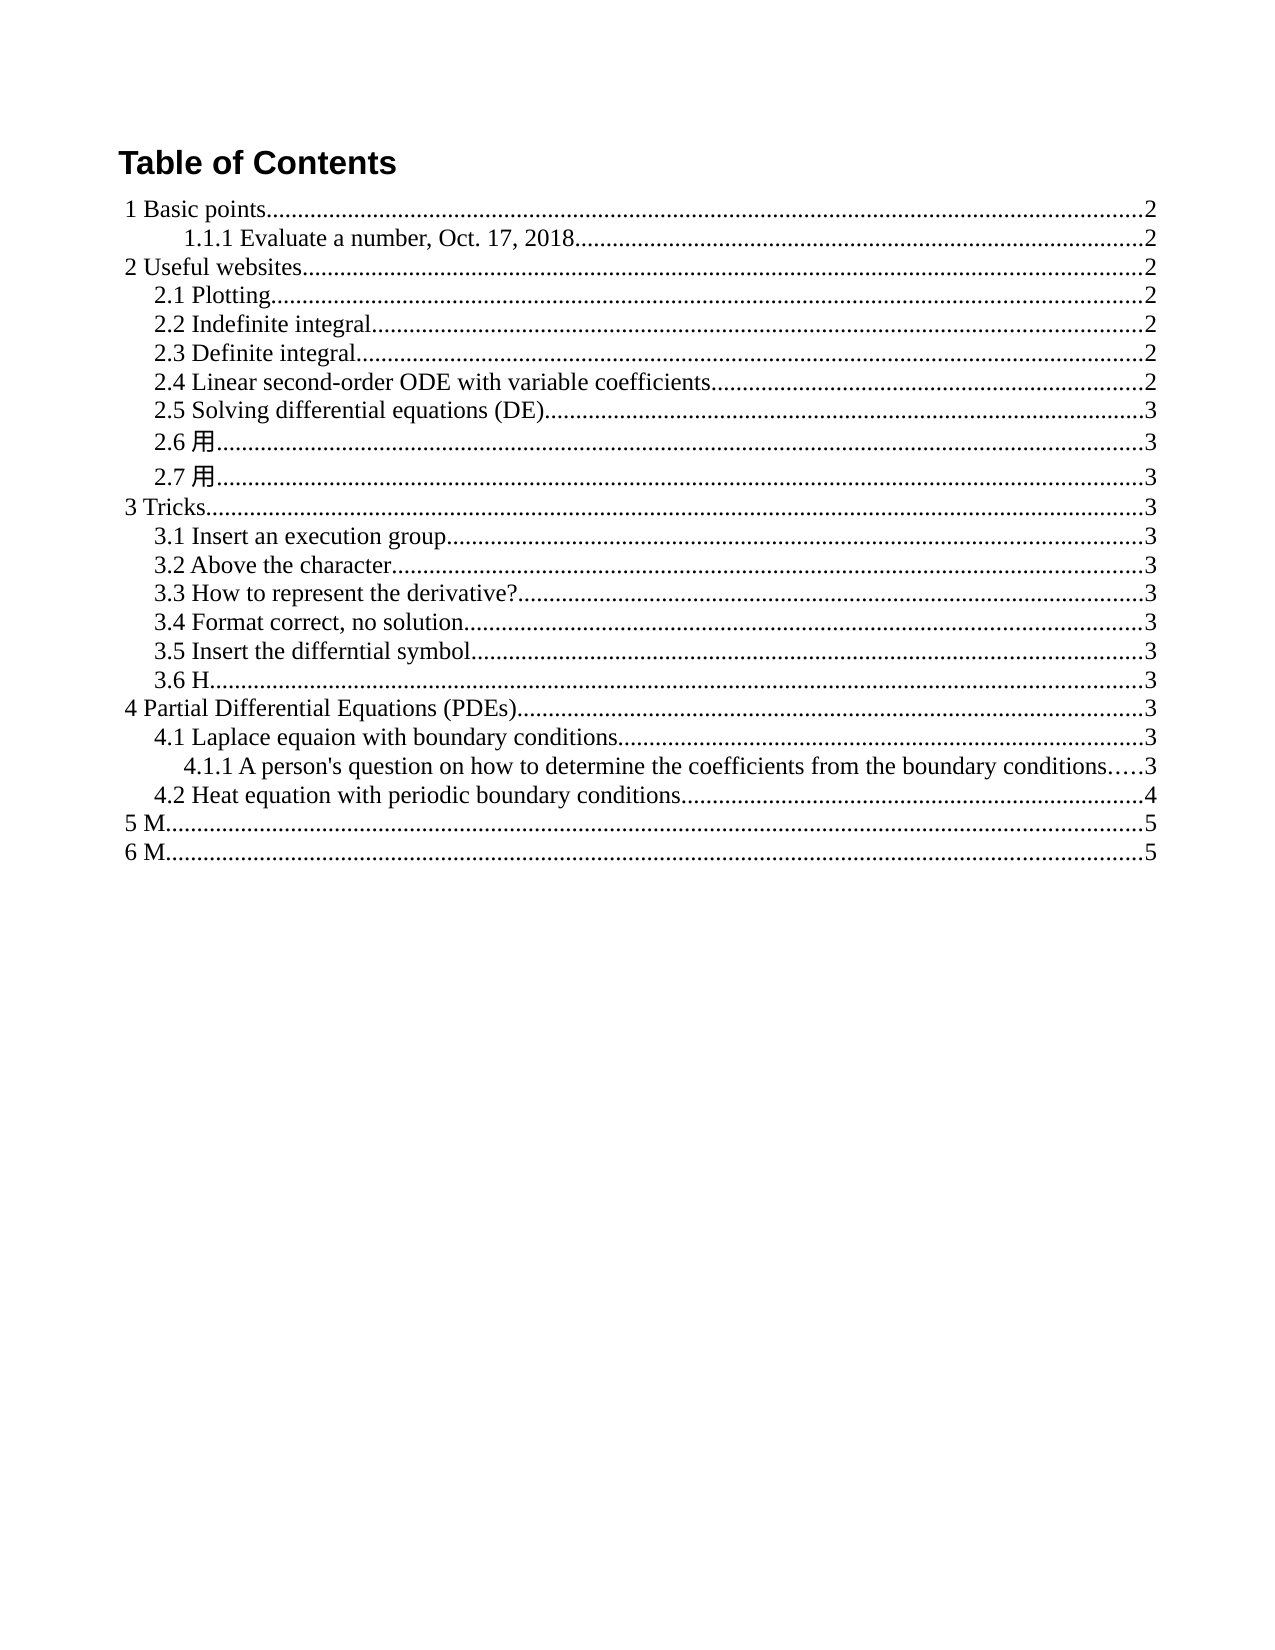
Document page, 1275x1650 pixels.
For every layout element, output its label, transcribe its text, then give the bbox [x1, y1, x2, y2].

subtitle Table of Contents [118, 143, 1157, 182]
text 3 Tricks 3 [118, 492, 1157, 521]
text 3.5 Insert the differntial symbol 3 [148, 636, 1157, 665]
text 5 M 5 [118, 808, 1157, 837]
text 2.4 Linear second-order ODE with variable coefficients 2 [148, 367, 1157, 395]
text 1.1.1 Evaluate a number, Oct. 17, 2018 2 [177, 223, 1157, 252]
text 3.4 Format correct, no solution 3 [148, 607, 1157, 636]
text 2.7 用 3 [148, 458, 1157, 492]
text 2.3 Definite integral 2 [148, 338, 1157, 367]
text 2 Useful websites 2 [118, 252, 1157, 280]
text 4.1.1 A person's question on how to determine the coefficients from the boundary conditions 3 [177, 751, 1157, 780]
text 3.2 Above the character 3 [148, 550, 1157, 578]
text 1 Basic points 2 [118, 194, 1157, 223]
text 3.1 Insert an execution group 3 [148, 521, 1157, 550]
text 2.5 Solving differential equations (DE) 3 [148, 395, 1157, 424]
text 6 M 5 [118, 837, 1157, 866]
text 4.1 Laplace equaion with boundary conditions 3 [148, 722, 1157, 751]
text 2.6 用 3 [148, 424, 1157, 458]
text 2.2 Indefinite integral 2 [148, 309, 1157, 338]
text 4 Partial Differential Equations (PDEs) 3 [118, 693, 1157, 722]
text 2.1 Plotting 2 [148, 280, 1157, 309]
text 4.2 Heat equation with periodic boundary conditions 4 [148, 780, 1157, 808]
text 3.6 H 3 [148, 665, 1157, 693]
text 3.3 How to represent the derivative? 3 [148, 578, 1157, 607]
